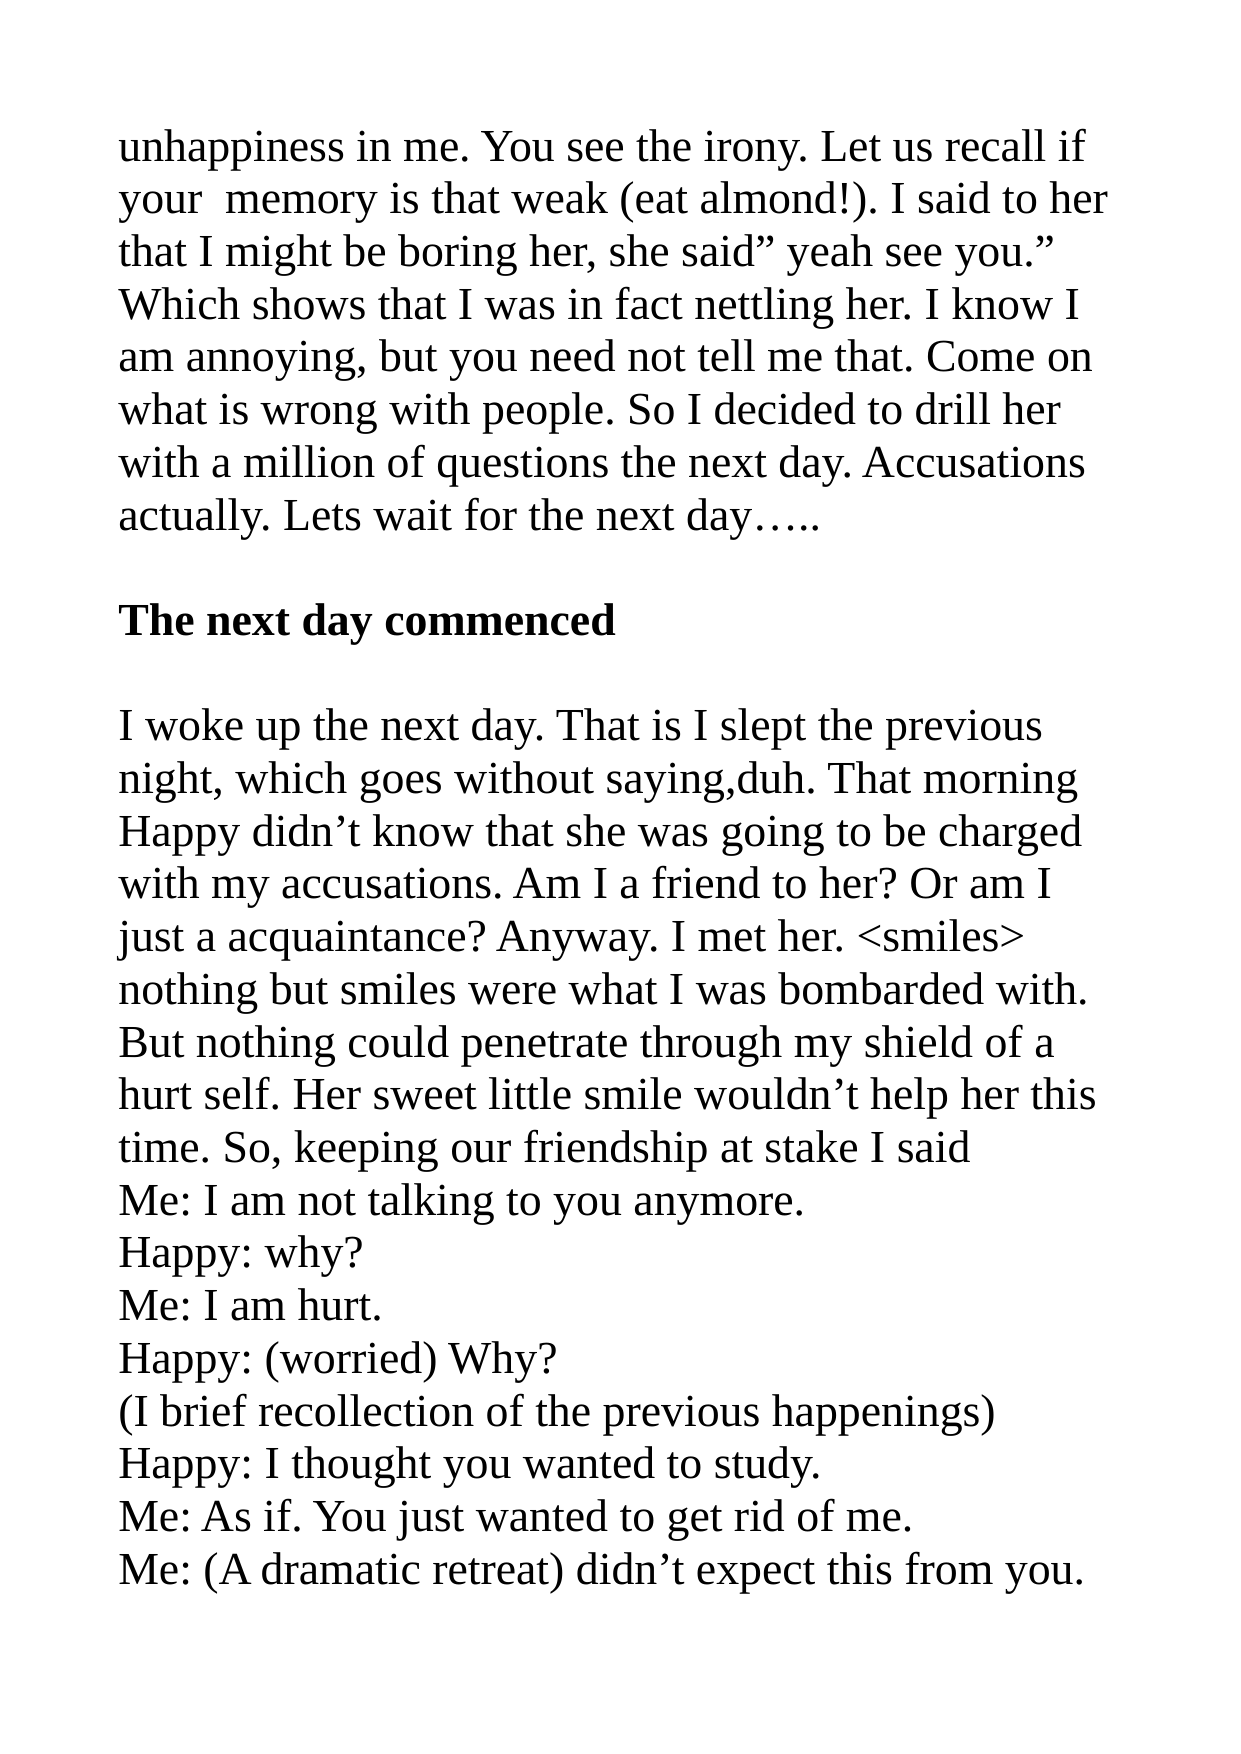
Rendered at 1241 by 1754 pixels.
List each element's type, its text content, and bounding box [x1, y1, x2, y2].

text Happy: I thought you wanted to study. [118, 1436, 1122, 1488]
text Me: I am not talking to you anymore. [118, 1172, 1122, 1225]
text Me: (A dramatic retreat) didn’t expect this from you. [118, 1541, 1122, 1594]
text Happy: (worried) Why? [118, 1330, 1122, 1383]
text Happy: why? [118, 1225, 1122, 1278]
text Me: As if. You just wanted to get rid of me. [118, 1488, 1122, 1541]
text The next day commenced [118, 592, 1122, 645]
text Me: I am hurt. [118, 1278, 1122, 1330]
text I woke up the next day. That is I slept the previous night, which goes without saying,duh. That morning Happy didn’t know that she was going to be charged with my accusations. Am I a friend to her? Or am I just a acquaintance? Anyway. I met her. <smiles> nothing but smiles were what I was bombarded with. But nothing could penetrate through my shield of a hurt self. Her sweet little smile wouldn’t help her this time. So, keeping our friendship at stake I said [118, 698, 1122, 1172]
text (I brief recollection of the previous happenings) [118, 1383, 1122, 1436]
text unhappiness in me. You see the irony. Let us recall if your memory is that weak (eat almond!). I said to her that I might be boring her, she said” yeah see you.” Which shows that I was in fact nettling her. I know I am annoying, but you need not tell me that. Come on what is wrong with people. So I decided to drill her with a million of questions the next day. Accusations actually. Lets wait for the next day….. [118, 118, 1122, 540]
